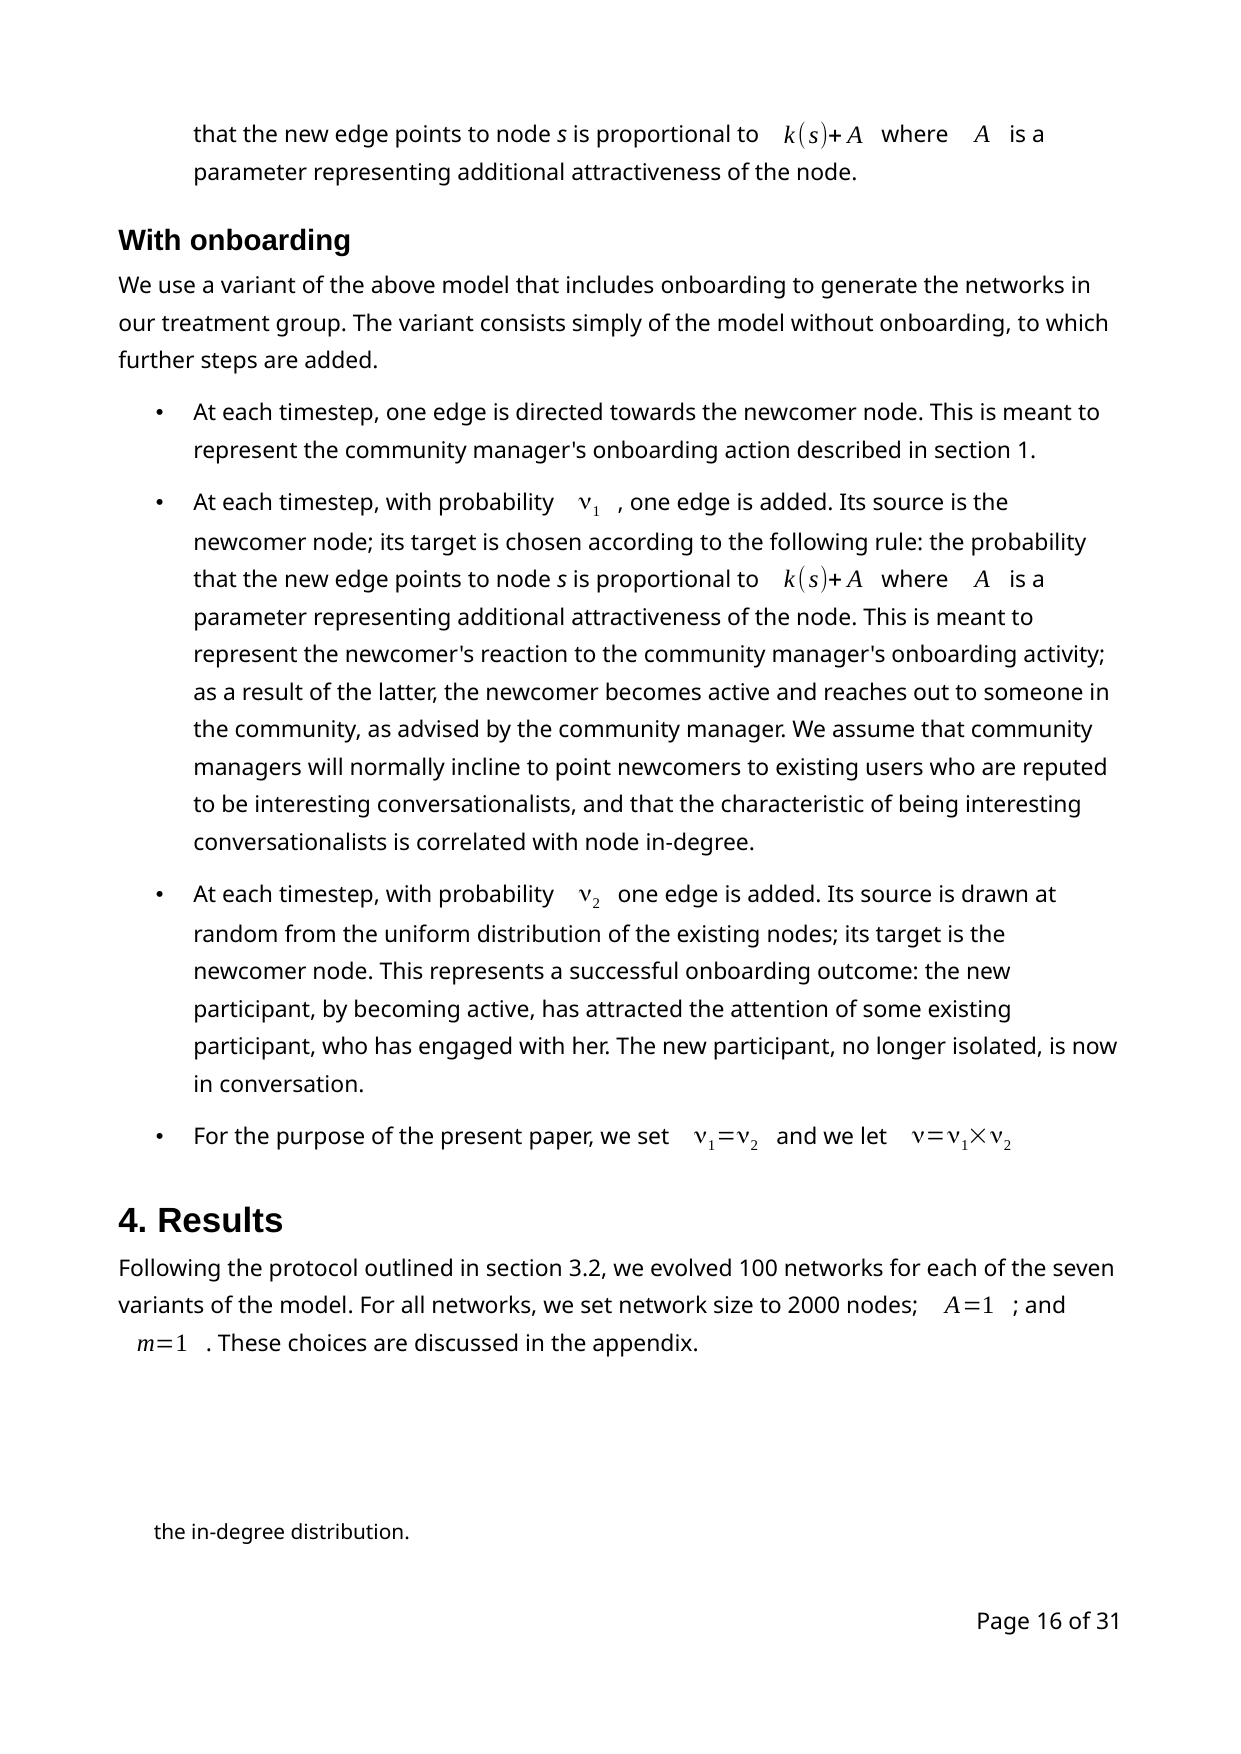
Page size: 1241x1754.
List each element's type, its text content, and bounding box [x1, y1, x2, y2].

text We use a variant of the above model that includes onboarding to generate the networks in our treatment group. The variant consists simply of the model without onboarding, to which further steps are added. [118, 269, 1122, 375]
list For the purpose of the present paper, we set and we let [156, 1120, 1122, 1153]
list At each timestep, one edge is directed towards the newcomer node. This is meant to represent the community manager's onboarding action described in section 1. [156, 396, 1122, 465]
list At each timestep, with probability one edge is added. Its source is drawn at random from the uniform distribution of the existing nodes; its target is the newcomer node. This represents a successful onboarding outcome: the new participant, by becoming active, has attracted the attention of some existing participant, who has engaged with her. The new participant, no longer isolated, is now in conversation. [156, 878, 1122, 1099]
subtitle 4. Results [118, 1199, 1122, 1239]
subtitle With onboarding [118, 223, 1122, 256]
list the in-degree distribution. [118, 1517, 1122, 1546]
text Following the protocol outlined in section 3.2, we evolved 100 networks for each of the seven variants of the model. For all networks, we set network size to 2000 nodes; ; and . These choices are discussed in the appendix. [118, 1252, 1122, 1358]
list At each timestep, with probability , one edge is added. Its source is the newcomer node; its target is chosen according to the following rule: the probability that the new edge points to node s is proportional to where is a parameter representing additional attractiveness of the node. This is meant to represent the newcomer's reaction to the community manager's onboarding activity; as a result of the latter, the newcomer becomes active and reaches out to someone in the community, as advised by the community manager. We assume that community managers will normally incline to point newcomers to existing users who are reputed to be interesting conversationalists, and that the characteristic of being interesting conversationalists is correlated with node in-degree. [156, 486, 1122, 857]
list that the new edge points to node s is proportional to where is a parameter representing additional attractiveness of the node. [156, 118, 1122, 187]
